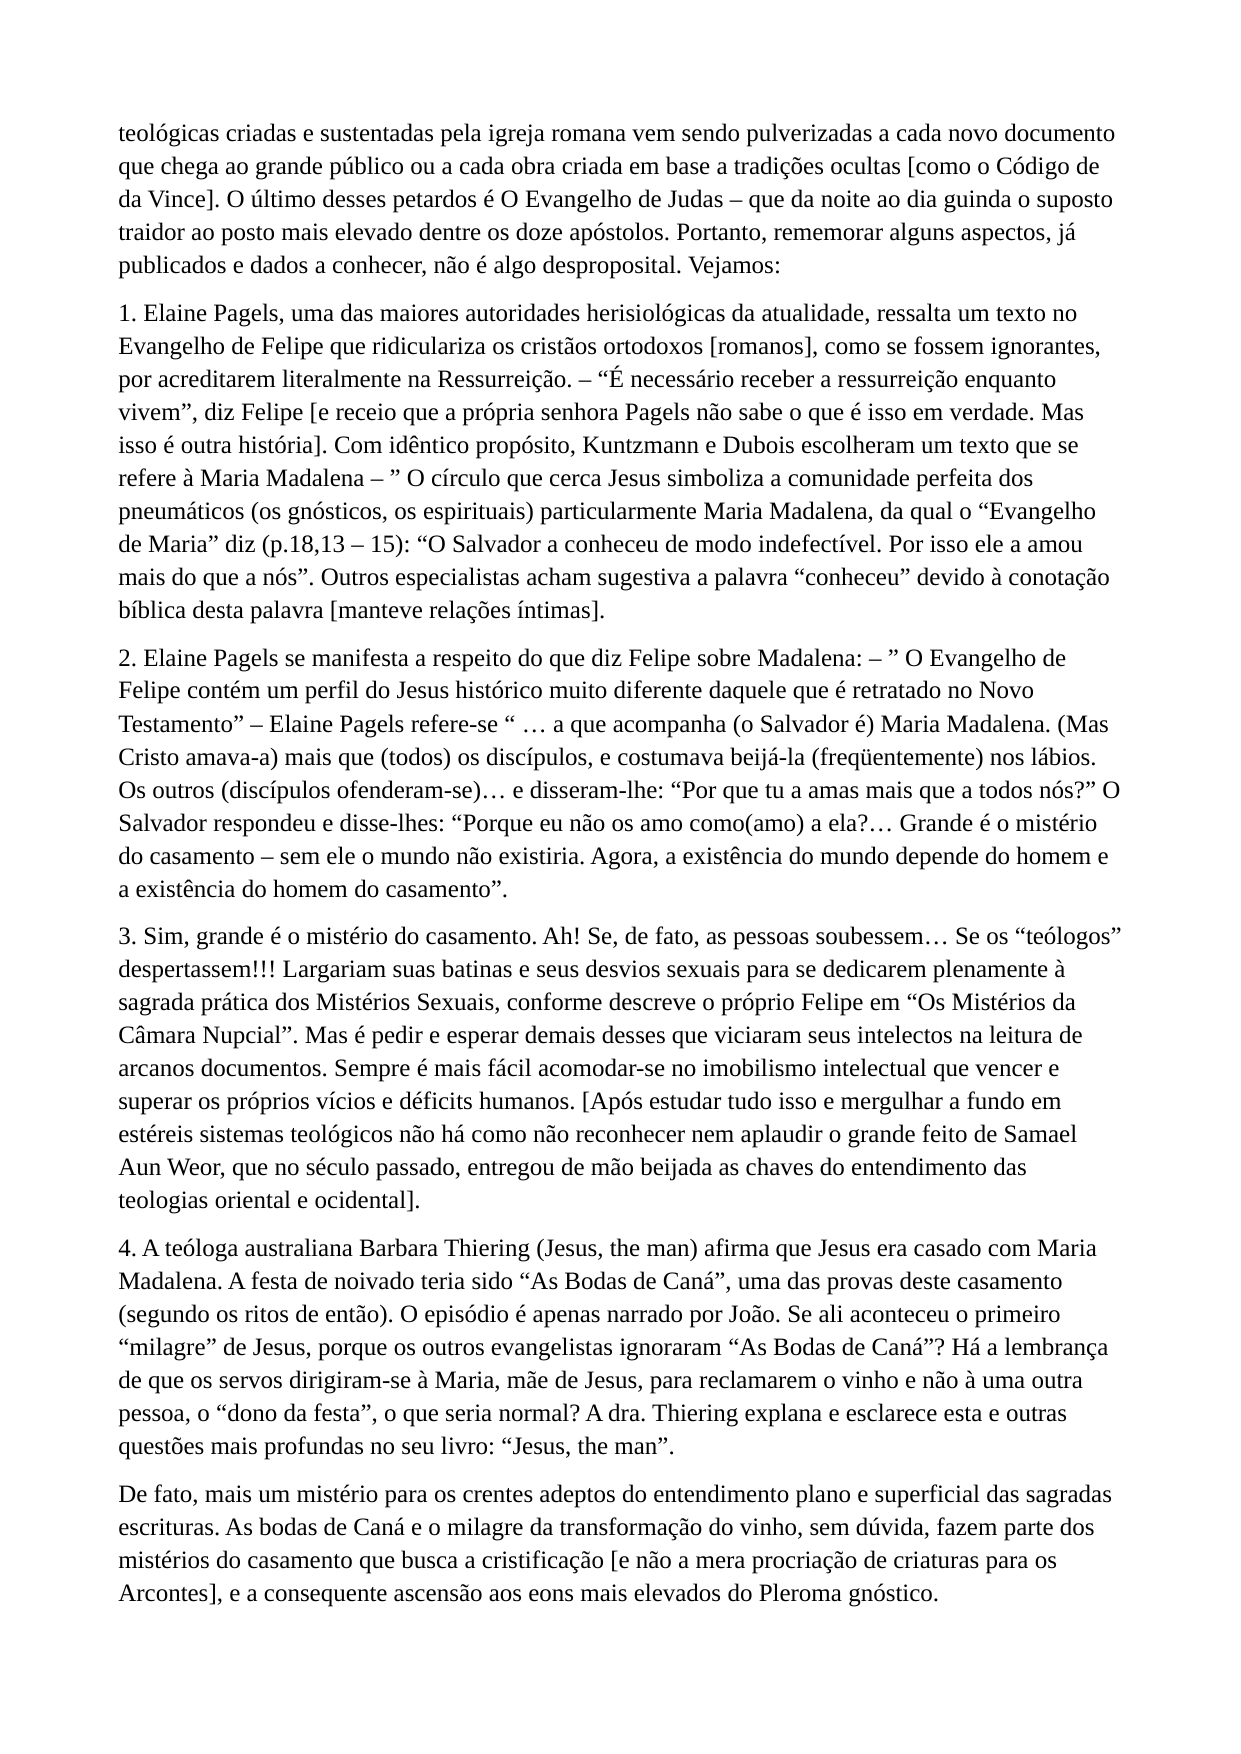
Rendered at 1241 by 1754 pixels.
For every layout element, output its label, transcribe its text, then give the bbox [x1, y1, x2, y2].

text 4. A teóloga australiana Barbara Thiering (Jesus, the man) afirma que Jesus era casado com Maria Madalena. A festa de noivado teria sido “As Bodas de Caná”, uma das provas deste casamento (segundo os ritos de então). O episódio é apenas narrado por João. Se ali aconteceu o primeiro “milagre” de Jesus, porque os outros evangelistas ignoraram “As Bodas de Caná”? Há a lembrança de que os servos dirigiram-se à Maria, mãe de Jesus, para reclamarem o vinho e não à uma outra pessoa, o “dono da festa”, o que seria normal? A dra. Thiering explana e esclarece esta e outras questões mais profundas no seu livro: “Jesus, the man”. [118, 1233, 1122, 1460]
text 2. Elaine Pagels se manifesta a respeito do que diz Felipe sobre Madalena: – ” O Evangelho de Felipe contém um perfil do Jesus histórico muito diferente daquele que é retratado no Novo Testamento” – Elaine Pagels refere-se “ … a que acompanha (o Salvador é) Maria Madalena. (Mas Cristo amava-a) mais que (todos) os discípulos, e costumava beijá-la (freqüentemente) nos lábios. Os outros (discípulos ofenderam-se)… e disseram-lhe: “Por que tu a amas mais que a todos nós?” O Salvador respondeu e disse-lhes: “Porque eu não os amo como(amo) a ela?… Grande é o mistério do casamento – sem ele o mundo não existiria. Agora, a existência do mundo depende do homem e a existência do homem do casamento”. [118, 643, 1122, 902]
text 1. Elaine Pagels, uma das maiores autoridades herisiológicas da atualidade, ressalta um texto no Evangelho de Felipe que ridiculariza os cristãos ortodoxos [romanos], como se fossem ignorantes, por acreditarem literalmente na Ressurreição. – “É necessário receber a ressurreição enquanto vivem”, diz Felipe [e receio que a própria senhora Pagels não sabe o que é isso em verdade. Mas isso é outra história]. Com idêntico propósito, Kuntzmann e Dubois escolheram um texto que se refere à Maria Madalena – ” O círculo que cerca Jesus simboliza a comunidade perfeita dos pneumáticos (os gnósticos, os espirituais) particularmente Maria Madalena, da qual o “Evangelho de Maria” diz (p.18,13 – 15): “O Salvador a conheceu de modo indefectível. Por isso ele a amou mais do que a nós”. Outros especialistas acham sugestiva a palavra “conheceu” devido à conotação bíblica desta palavra [manteve relações íntimas]. [118, 298, 1122, 624]
text 3. Sim, grande é o mistério do casamento. Ah! Se, de fato, as pessoas soubessem… Se os “teólogos” despertassem!!! Largariam suas batinas e seus desvios sexuais para se dedicarem plenamente à sagrada prática dos Mistérios Sexuais, conforme descreve o próprio Felipe em “Os Mistérios da Câmara Nupcial”. Mas é pedir e esperar demais desses que viciaram seus intelectos na leitura de arcanos documentos. Sempre é mais fácil acomodar-se no imobilismo intelectual que vencer e superar os próprios vícios e déficits humanos. [Após estudar tudo isso e mergulhar a fundo em estéreis sistemas teológicos não há como não reconhecer nem aplaudir o grande feito de Samael Aun Weor, que no século passado, entregou de mão beijada as chaves do entendimento das teologias oriental e ocidental]. [118, 921, 1122, 1214]
text De fato, mais um mistério para os crentes adeptos do entendimento plano e superficial das sagradas escrituras. As bodas de Caná e o milagre da transformação do vinho, sem dúvida, fazem parte dos mistérios do casamento que busca a cristificação [e não a mera procriação de criaturas para os Arcontes], e a consequente ascensão aos eons mais elevados do Pleroma gnóstico. [118, 1479, 1122, 1607]
text teológicas criadas e sustentadas pela igreja romana vem sendo pulverizadas a cada novo documento que chega ao grande público ou a cada obra criada em base a tradições ocultas [como o Código de da Vince]. O último desses petardos é O Evangelho de Judas – que da noite ao dia guinda o suposto traidor ao posto mais elevado dentre os doze apóstolos. Portanto, rememorar alguns aspectos, já publicados e dados a conhecer, não é algo desproposital. Vejamos: [118, 118, 1122, 279]
